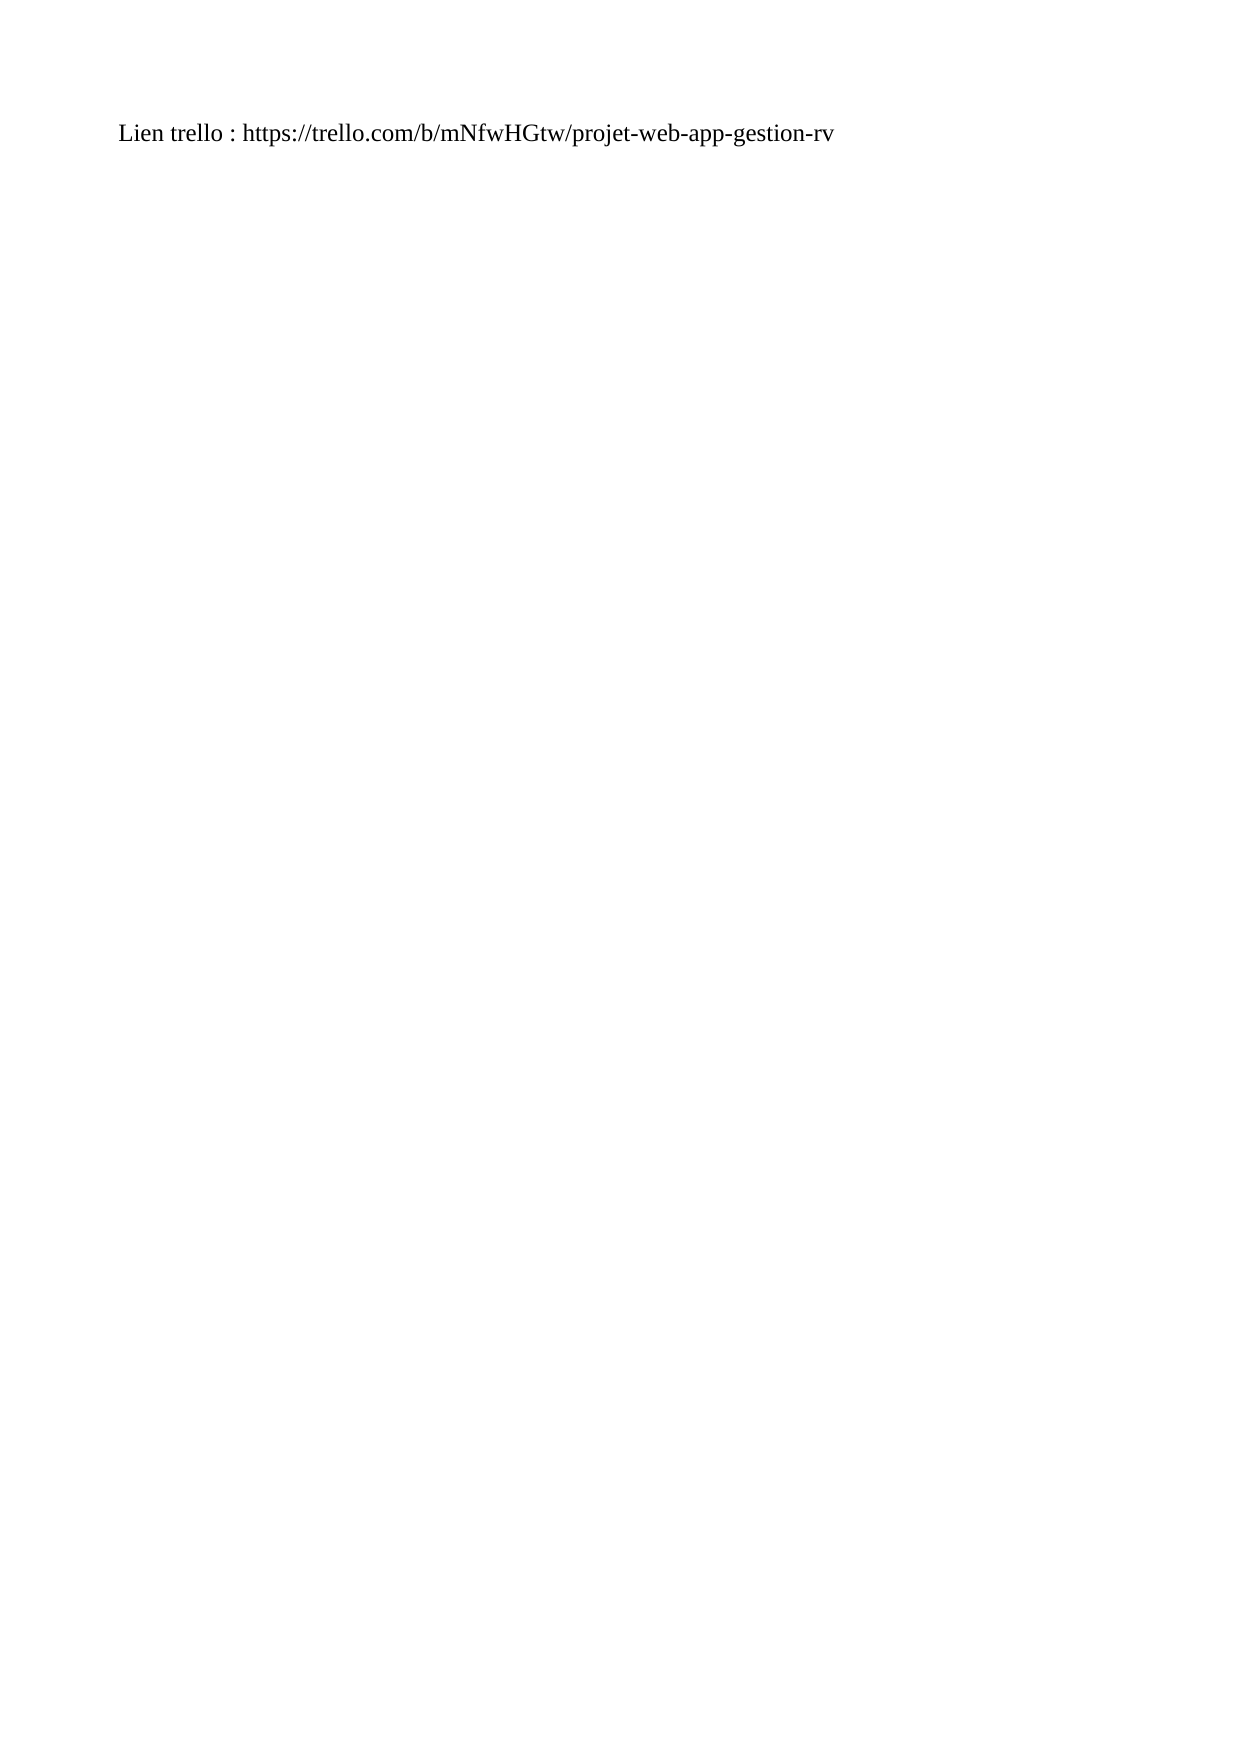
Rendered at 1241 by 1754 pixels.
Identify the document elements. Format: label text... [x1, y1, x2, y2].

text Lien trello : https://trello.com/b/mNfwHGtw/projet-web-app-gestion-rv [118, 118, 1122, 147]
